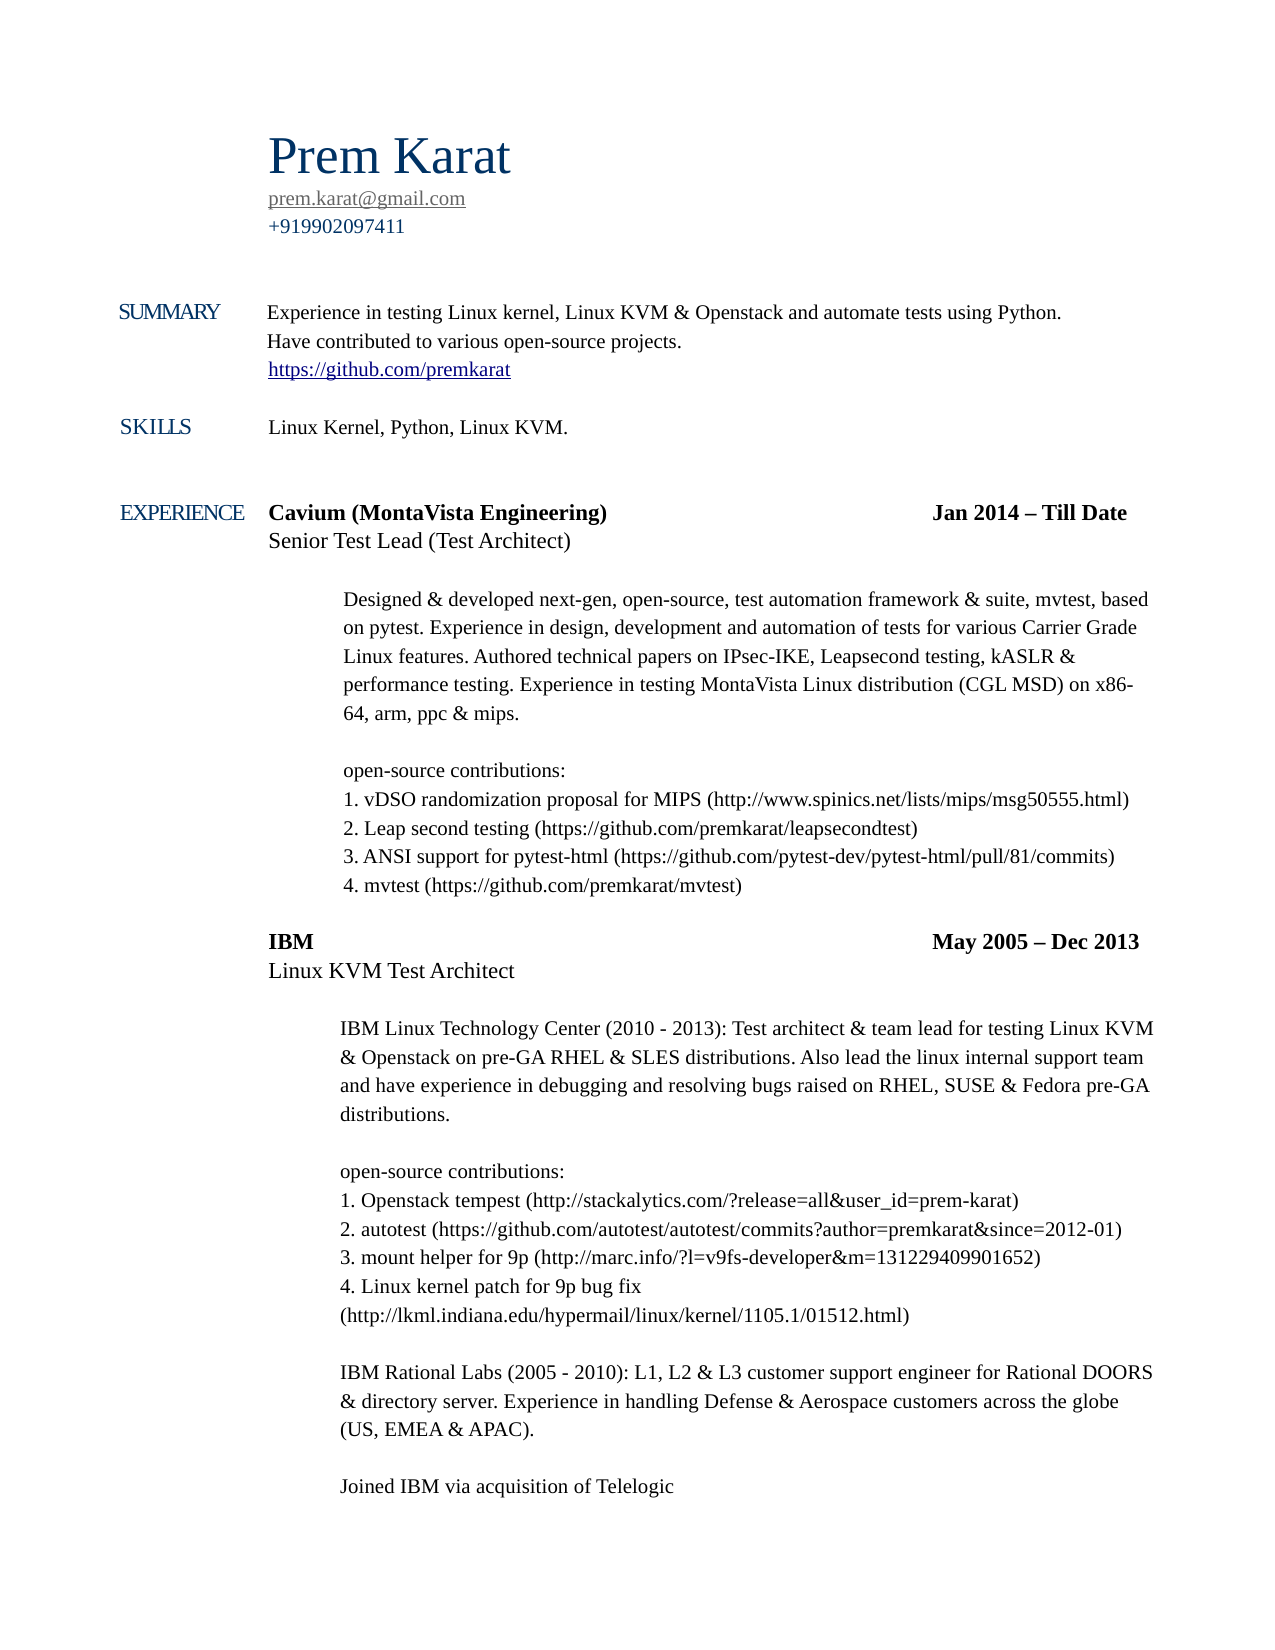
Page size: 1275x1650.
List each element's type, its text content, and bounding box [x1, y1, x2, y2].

text SUMMARY Experience in testing Linux kernel, Linux KVM & Openstack and automate tests using Python. [118, 297, 1157, 325]
text prem.karat@gmail.com [268, 188, 1157, 210]
text EXPERIENCE Cavium (MontaVista Engineering) Jan 2014 – Till Date [119, 497, 1157, 526]
text S K I LLS Linux Kernel, Python, Linux KVM. [119, 411, 1157, 440]
text Have contributed to various open-source projects. [118, 325, 1157, 354]
list IBM Linux Technology Center (2010 - 2013): Test architect & team lead for testing Linux KVM & Openstack on pre-GA RHEL & SLES distributions. Also lead the linux internal support team and have experience in debugging and resolving bugs raised on RHEL, SUSE & Fedora pre-GA distributions. open-source contributions: 1. Openstack tempest (http://stackalytics.com/?release=all&user_id=prem-karat) 2. autotest (https://github.com/autotest/autotest/commits?author=premkarat&since=2012-01) 3. mount helper for 9p (http://marc.info/?l=v9fs-developer&m=131229409901652) 4. Linux kernel patch for 9p bug fix (http://lkml.indiana.edu/hypermail/linux/kernel/1105.1/01512.html) IBM Rational Labs (2005 - 2010): L1, L2 & L3 customer support engineer for Rational DOORS & directory server. Experience in handling Defense & Aerospace customers across the globe (US, EMEA & APAC). Joined IBM via acquisition of Telelogic [302, 1013, 1157, 1500]
list Designed & developed next-gen, open-source, test automation framework & suite, mvtest, based on pytest. Experience in design, development and automation of tests for various Carrier Grade Linux features. Authored technical papers on IPsec-IKE, Leapsecond testing, kASLR & performance testing. Experience in testing MontaVista Linux distribution (CGL MSD) on x86-64, arm, ppc & mips. open-source contributions: 1. vDSO randomization proposal for MIPS (http://www.spinics.net/lists/mips/msg50555.html) 2. Leap second testing (https://github.com/premkarat/leapsecondtest) 3. ANSI support for pytest-html (https://github.com/pytest-dev/pytest-html/pull/81/commits) 4. mvtest (https://github.com/premkarat/mvtest) [306, 583, 1157, 898]
text https://github.com/premkarat [118, 354, 1157, 382]
text Prem Karat [268, 118, 1157, 188]
text +919902097411 [268, 210, 1157, 239]
text Senior Test Lead (Test Architect) [119, 526, 1157, 554]
text IBM May 2005 – Dec 2013 [119, 927, 1157, 955]
text Linux KVM Test Architect [119, 955, 1157, 984]
